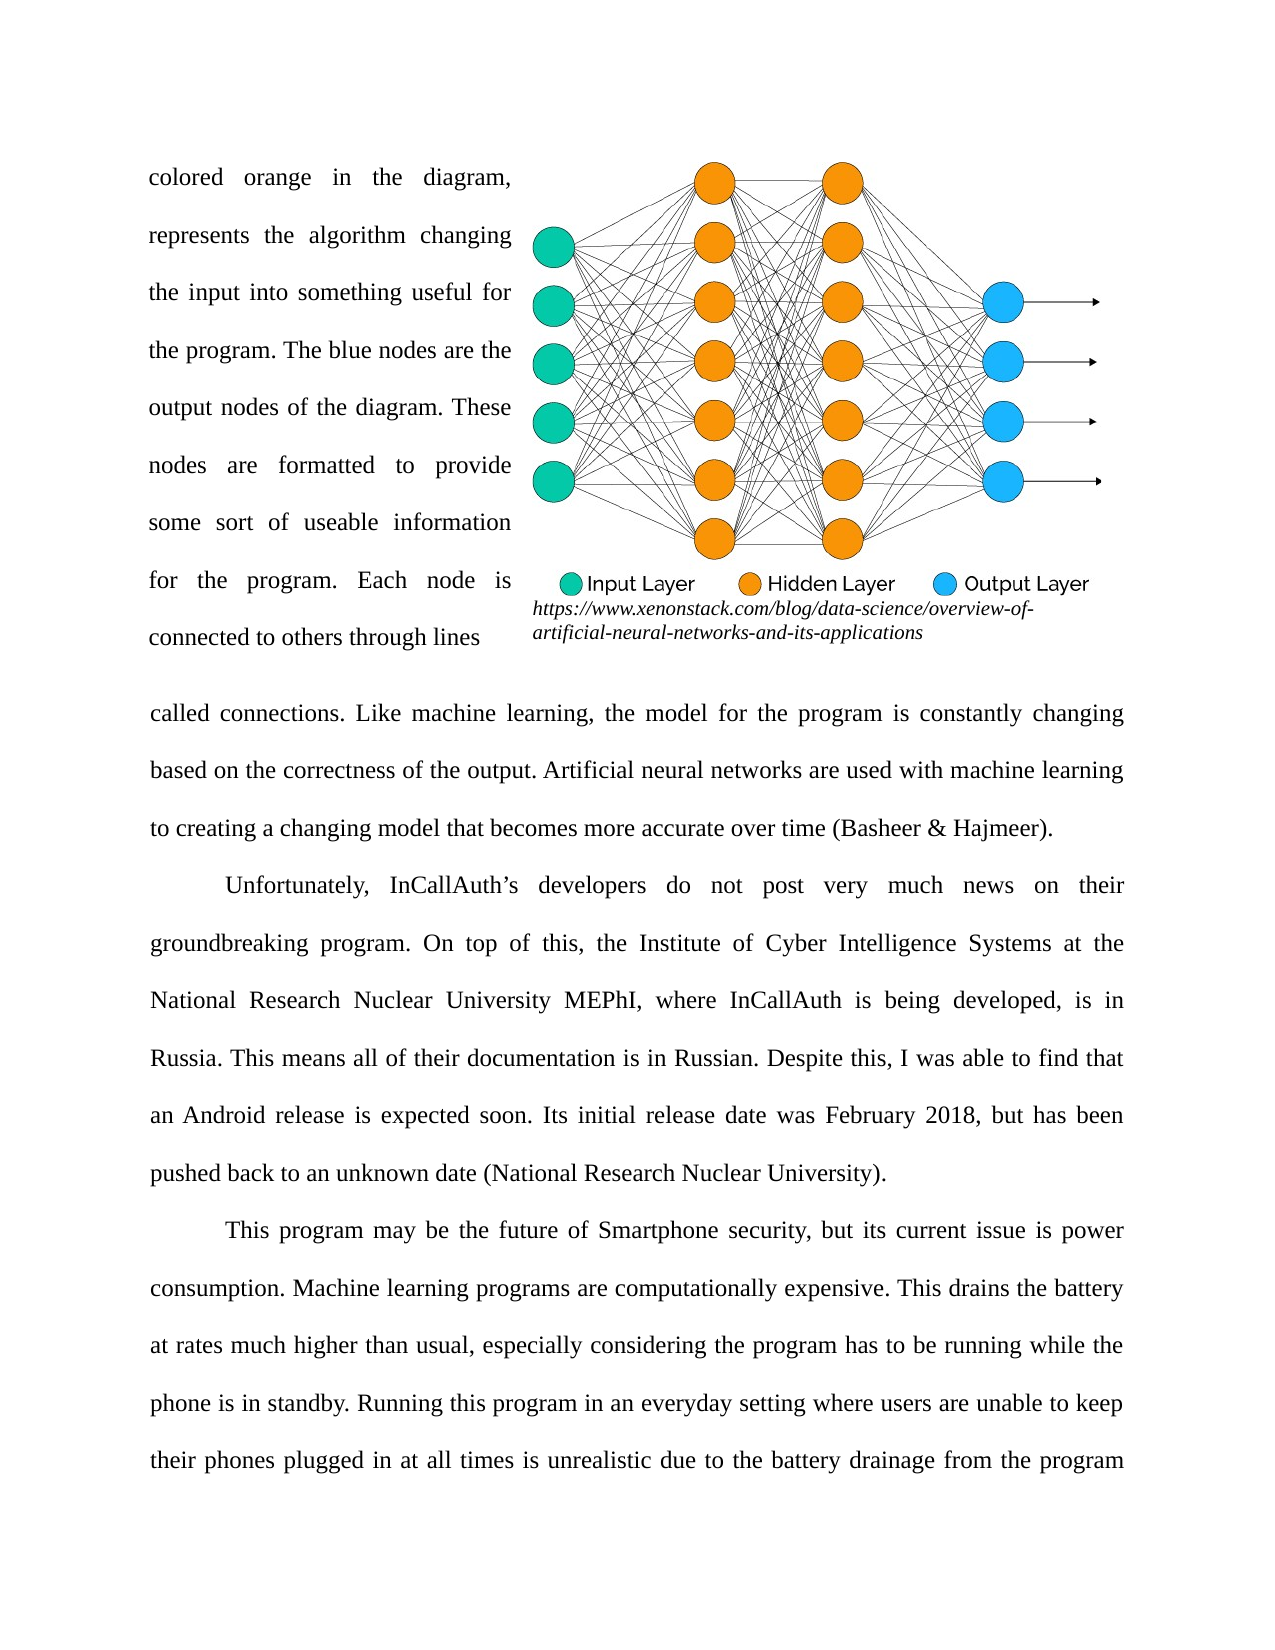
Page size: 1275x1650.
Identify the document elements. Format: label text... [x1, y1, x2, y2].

text This program may be the future of Smartphone security, but its current issue is power consumption. Machine learning programs are computationally expensive. This drains the battery at rates much higher than usual, especially considering the program has to be running while the phone is in standby. Running this program in an everyday setting where users are unable to keep their phones plugged in at all times is unrealistic due to the battery drainage from the program [150, 1215, 1125, 1474]
picture [532, 162, 1102, 596]
text Unfortunately, InCallAuth’s developers do not post very much news on their groundbreaking program. On top of this, the Institute of Cyber Intelligence Systems at the National Research Nuclear University MEPhI, where InCallAuth is being developed, is in Russia. This means all of their documentation is in Russian. Despite this, I was able to find that an Android release is expected soon. Its initial release date was February 2018, but has been pushed back to an unknown date (National Research Nuclear University). [150, 870, 1125, 1187]
text called connections. Like machine learning, the model for the program is constantly changing based on the correctness of the output. Artificial neural networks are used with machine learning to creating a changing model that becomes more accurate over time (Basheer & Hajmeer). [150, 698, 1125, 842]
table_header https://www.xenonstack.com/blog/data-science/overview-of-artificial-neural-networks-and-its-applications [523, 152, 1112, 696]
table_header colored orange in the diagram, represents the algorithm changing the input into something useful for the program. The blue nodes are the output nodes of the diagram. These nodes are formatted to provide some sort of useable information for the program. Each node is connected to others through lines [139, 152, 521, 696]
